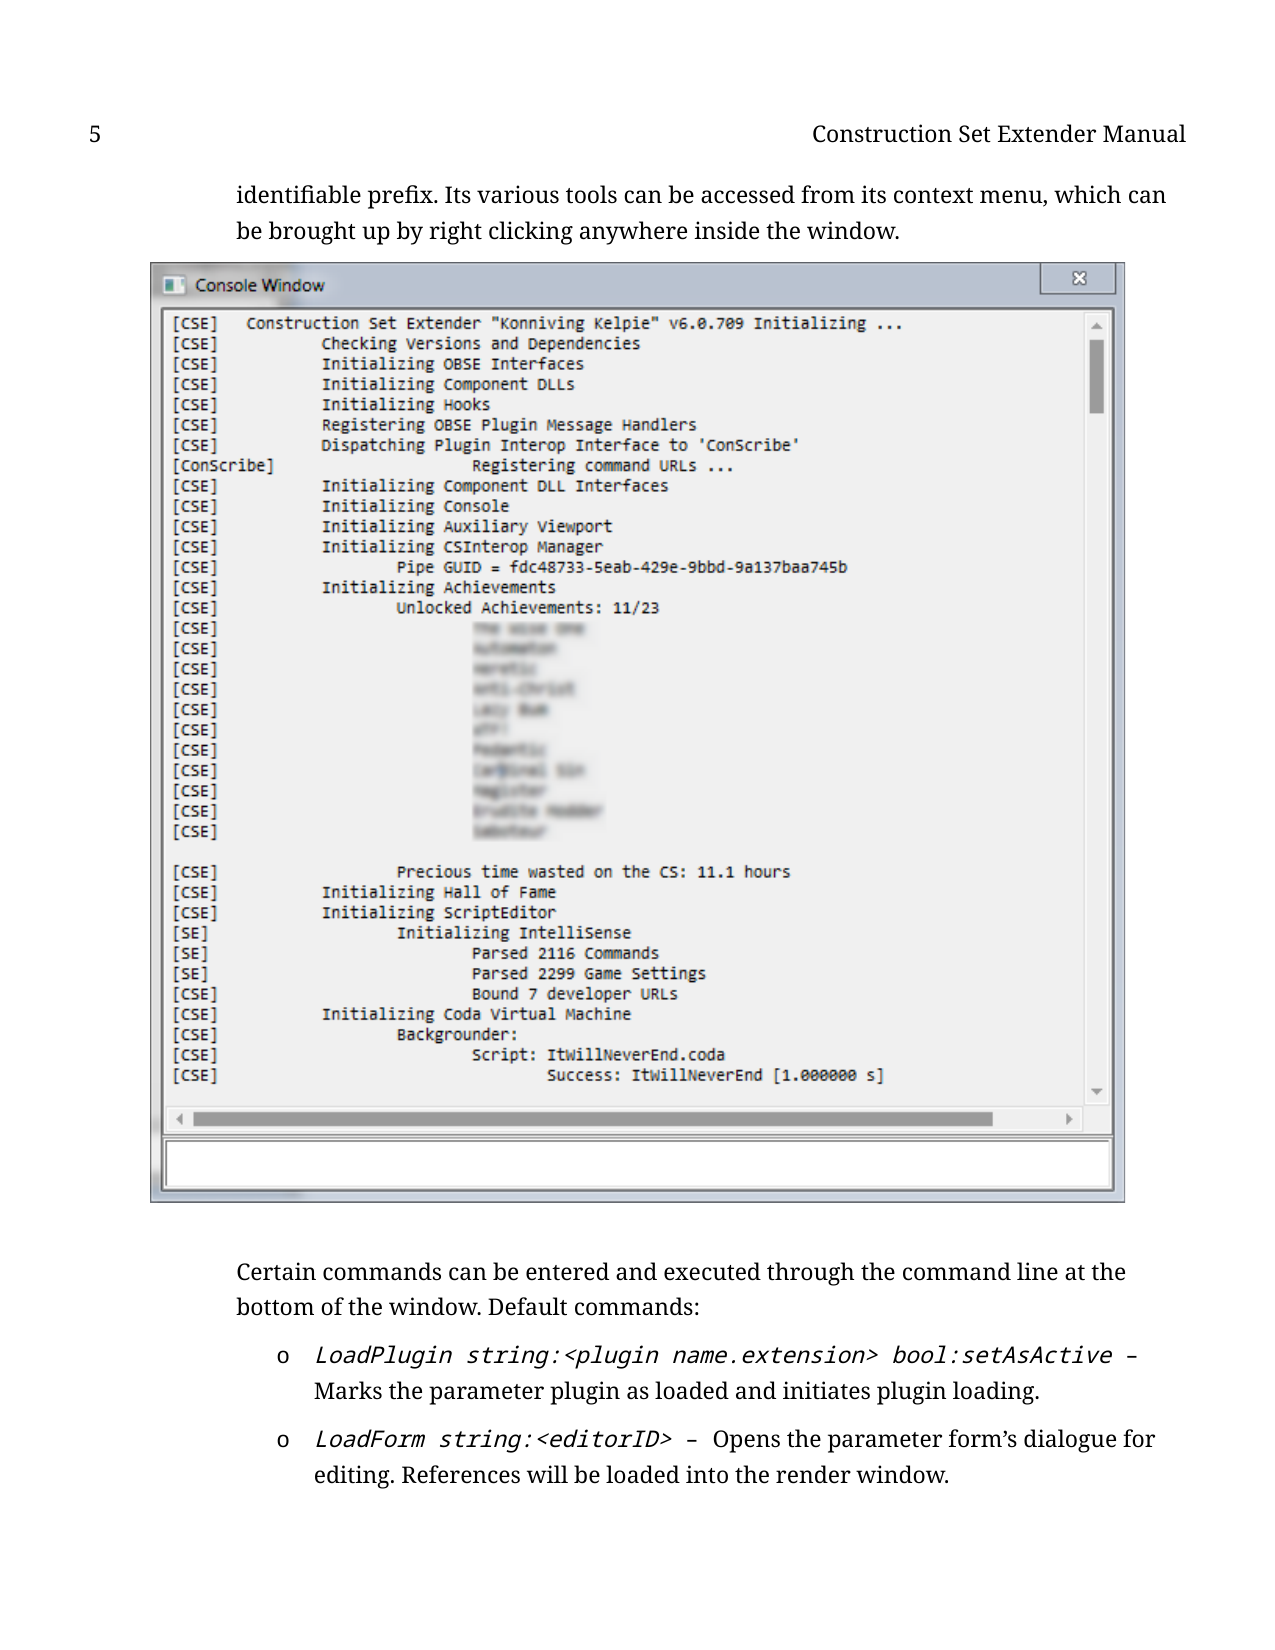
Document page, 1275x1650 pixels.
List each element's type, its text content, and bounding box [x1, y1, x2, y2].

list identifiable prefix. Its various tools can be accessed from its context menu, which can be brought up by right clicking anywhere inside the window. [236, 179, 1186, 246]
list LoadPlugin string:<plugin name.extension> bool:setAsActive – Marks the parameter plugin as loaded and initiates plugin loading. [276, 1339, 1186, 1406]
list LoadForm string:<editorID> – Opens the parameter form’s dialogue for editing. References will be loaded into the render window. [276, 1423, 1186, 1490]
list Certain commands can be entered and executed through the command line at the bottom of the window. Default commands: [236, 1255, 1186, 1323]
picture [150, 262, 1125, 1203]
